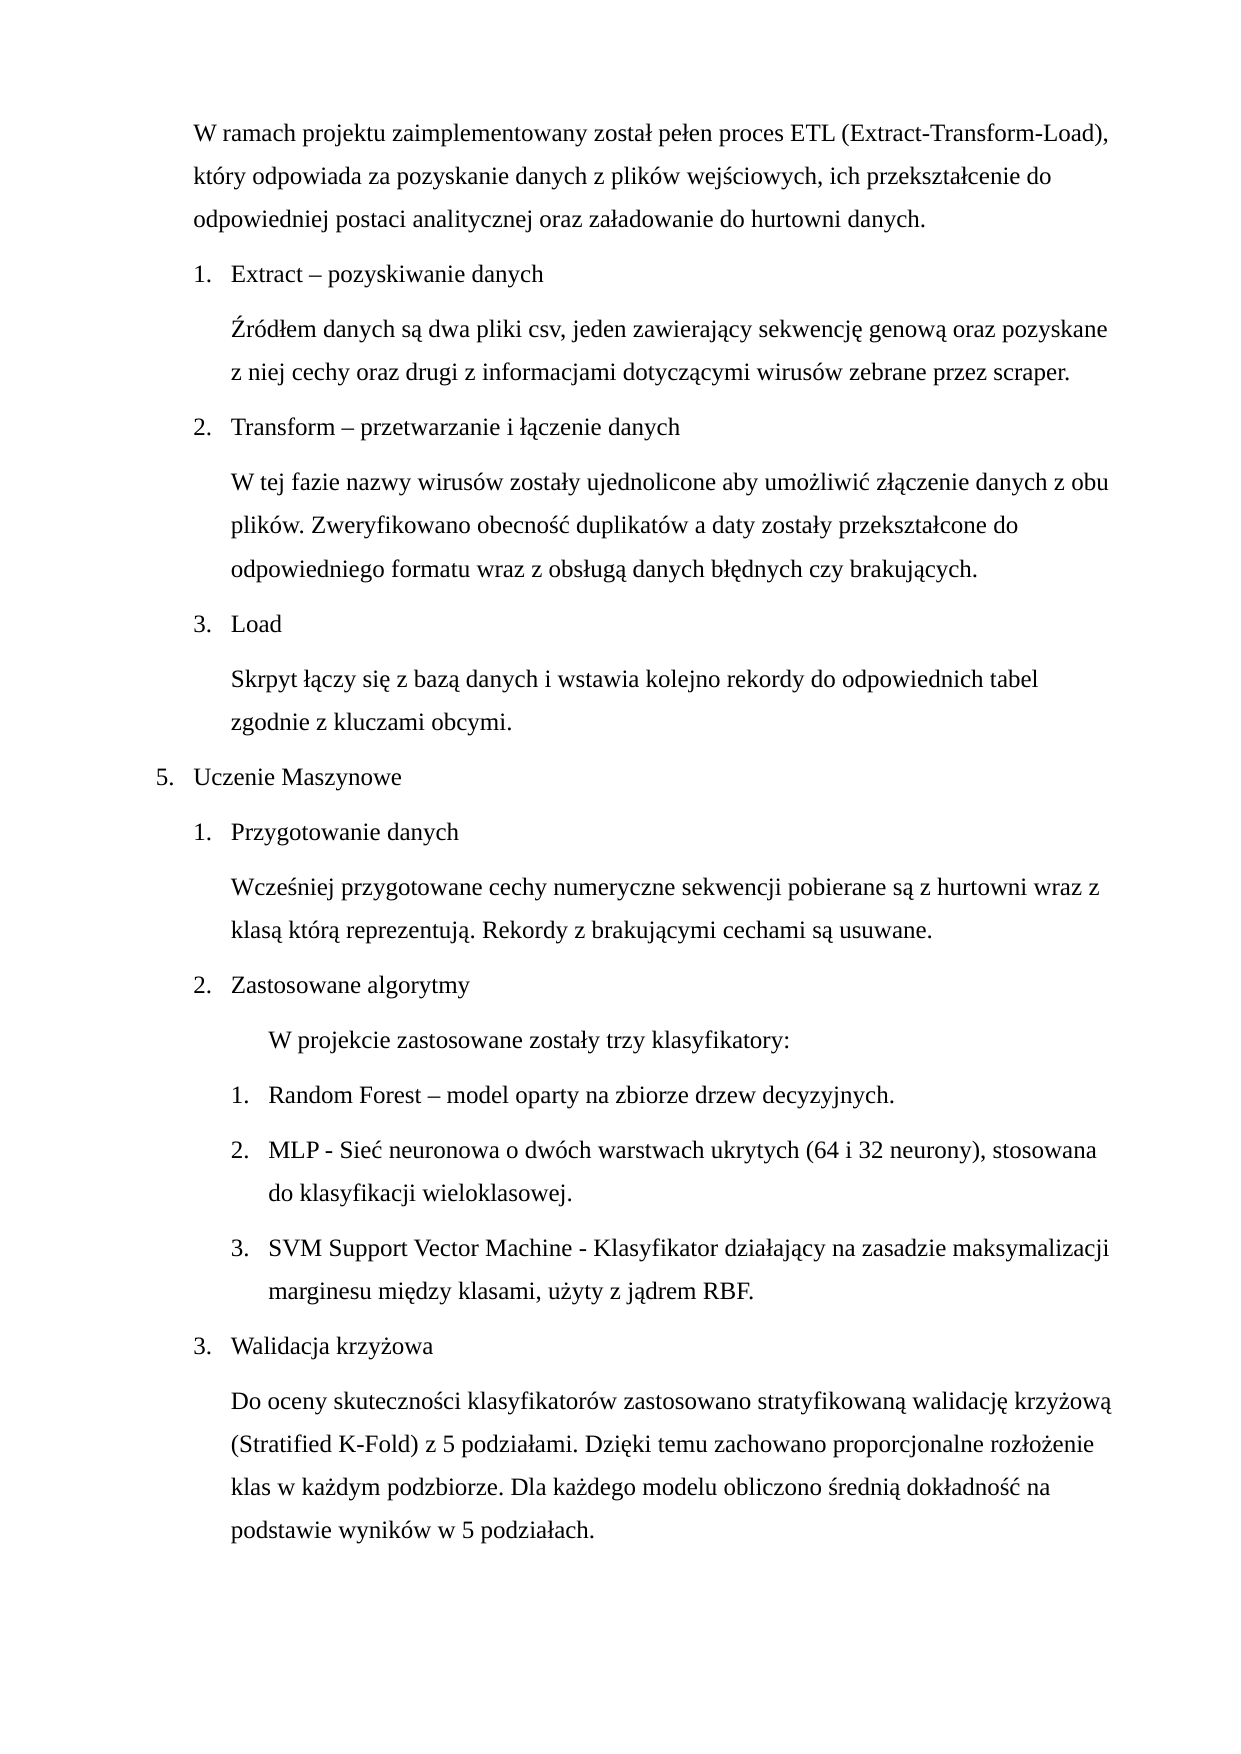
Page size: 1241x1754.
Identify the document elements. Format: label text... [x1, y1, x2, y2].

list Uczenie Maszynowe [156, 762, 1122, 791]
list Load [193, 609, 1122, 637]
list Źródłem danych są dwa pliki csv, jeden zawierający sekwencję genową oraz pozyskane z niej cechy oraz drugi z informacjami dotyczącymi wirusów zebrane przez scraper. [193, 314, 1122, 386]
list W projekcie zastosowane zostały trzy klasyfikatory: [231, 1025, 1122, 1054]
list W ramach projektu zaimplementowany został pełen proces ETL (Extract-Transform-Load), który odpowiada za pozyskanie danych z plików wejściowych, ich przekształcenie do odpowiedniej postaci analitycznej oraz załadowanie do hurtowni danych. [156, 118, 1122, 233]
list Random Forest – model oparty na zbiorze drzew decyzyjnych. [231, 1080, 1122, 1109]
list Skrpyt łączy się z bazą danych i wstawia kolejno rekordy do odpowiednich tabel zgodnie z kluczami obcymi. [193, 664, 1122, 736]
list MLP - Sieć neuronowa o dwóch warstwach ukrytych (64 i 32 neurony), stosowana do klasyfikacji wieloklasowej. [231, 1135, 1122, 1207]
list Wcześniej przygotowane cechy numeryczne sekwencji pobierane są z hurtowni wraz z klasą którą reprezentują. Rekordy z brakującymi cechami są usuwane. [193, 872, 1122, 944]
list Zastosowane algorytmy [193, 970, 1122, 999]
list W tej fazie nazwy wirusów zostały ujednolicone aby umożliwić złączenie danych z obu plików. Zweryfikowano obecność duplikatów a daty zostały przekształcone do odpowiedniego formatu wraz z obsługą danych błędnych czy brakujących. [193, 467, 1122, 582]
list Przygotowanie danych [193, 817, 1122, 846]
list SVM Support Vector Machine - Klasyfikator działający na zasadzie maksymalizacji marginesu między klasami, użyty z jądrem RBF. [231, 1233, 1122, 1305]
list Do oceny skuteczności klasyfikatorów zastosowano stratyfikowaną walidację krzyżową (Stratified K-Fold) z 5 podziałami. Dzięki temu zachowano proporcjonalne rozłożenie klas w każdym podzbiorze. Dla każdego modelu obliczono średnią dokładność na podstawie wyników w 5 podziałach. [193, 1386, 1122, 1544]
list Walidacja krzyżowa [193, 1331, 1122, 1360]
list Transform – przetwarzanie i łączenie danych [193, 412, 1122, 441]
list Extract – pozyskiwanie danych [193, 259, 1122, 288]
